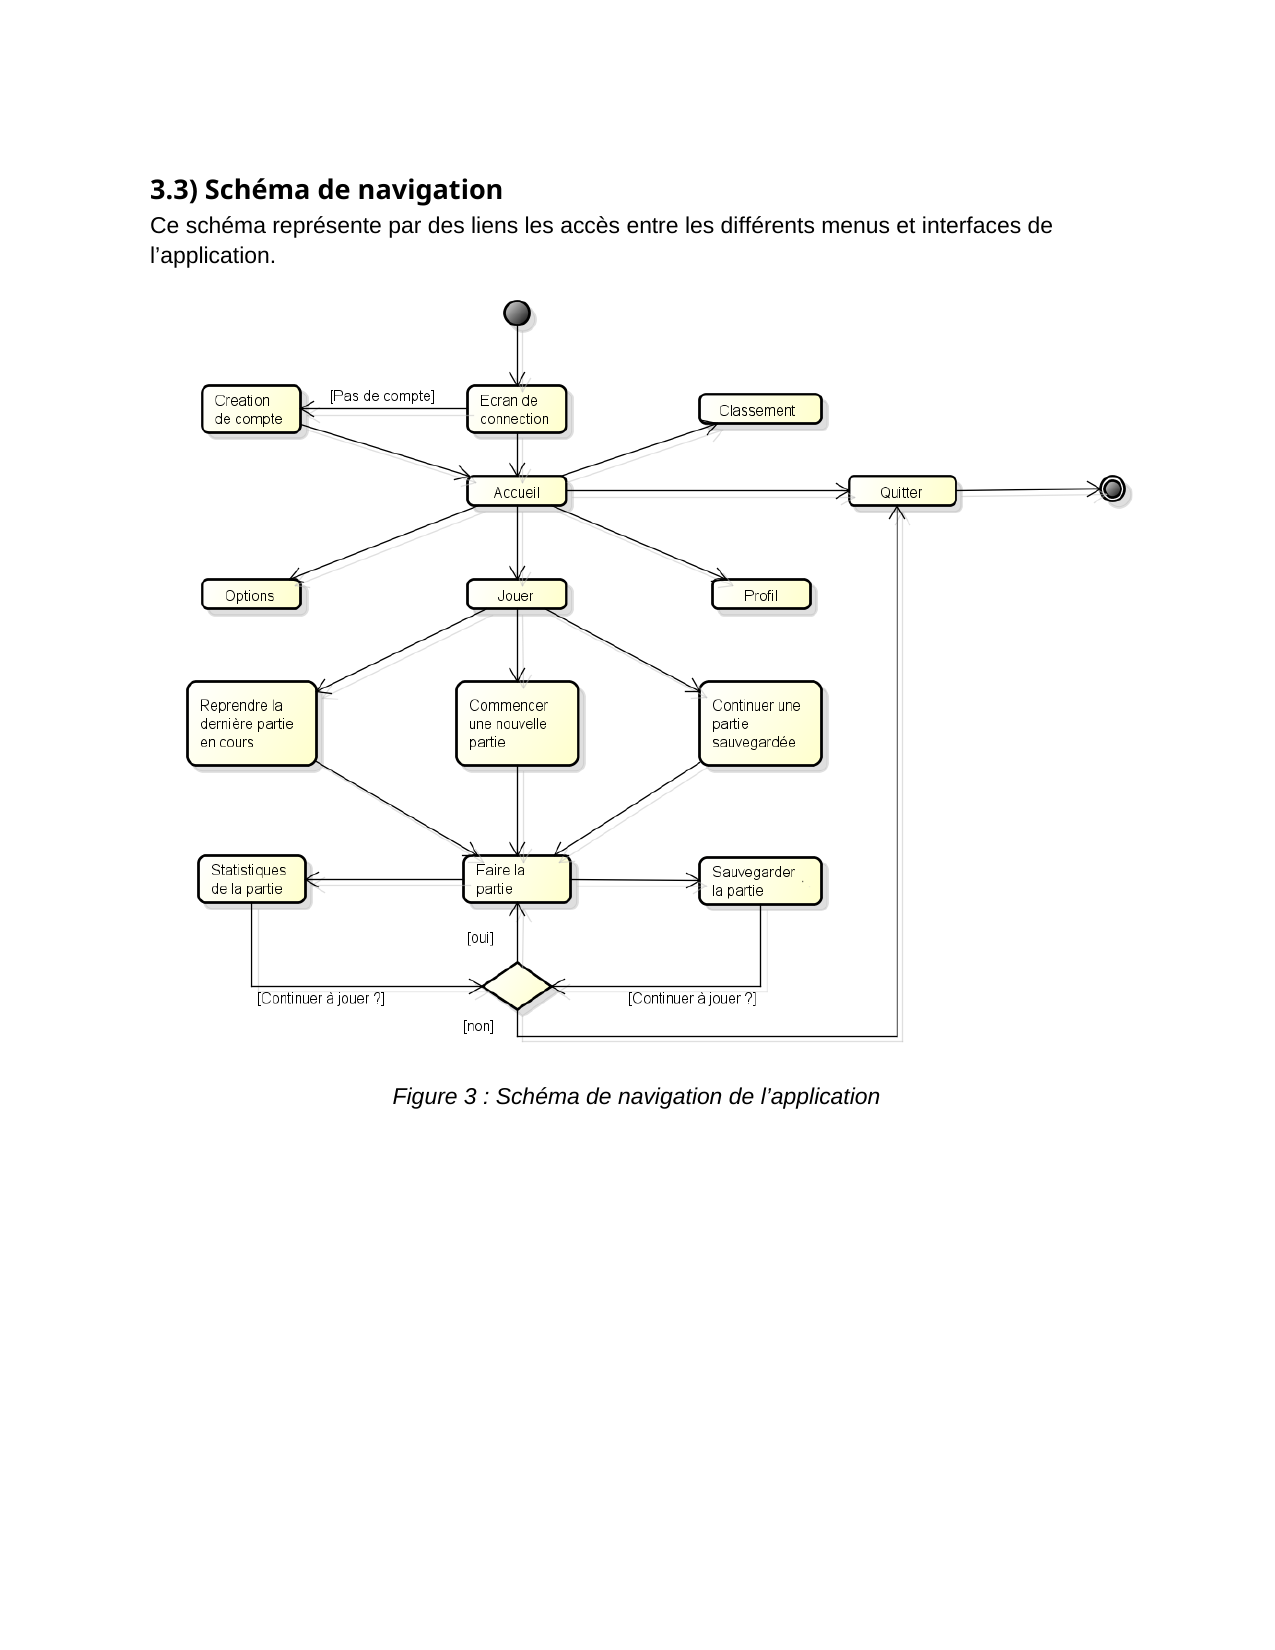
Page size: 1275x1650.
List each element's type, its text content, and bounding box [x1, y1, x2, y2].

text Figure 3 : Schéma de navigation de l’application [150, 272, 1125, 1110]
picture [168, 290, 1144, 1062]
text Ce schéma représente par des liens les accès entre les différents menus et interfaces de l’application. [150, 213, 1125, 268]
subtitle 3.3) Schéma de navigation [150, 171, 1125, 208]
